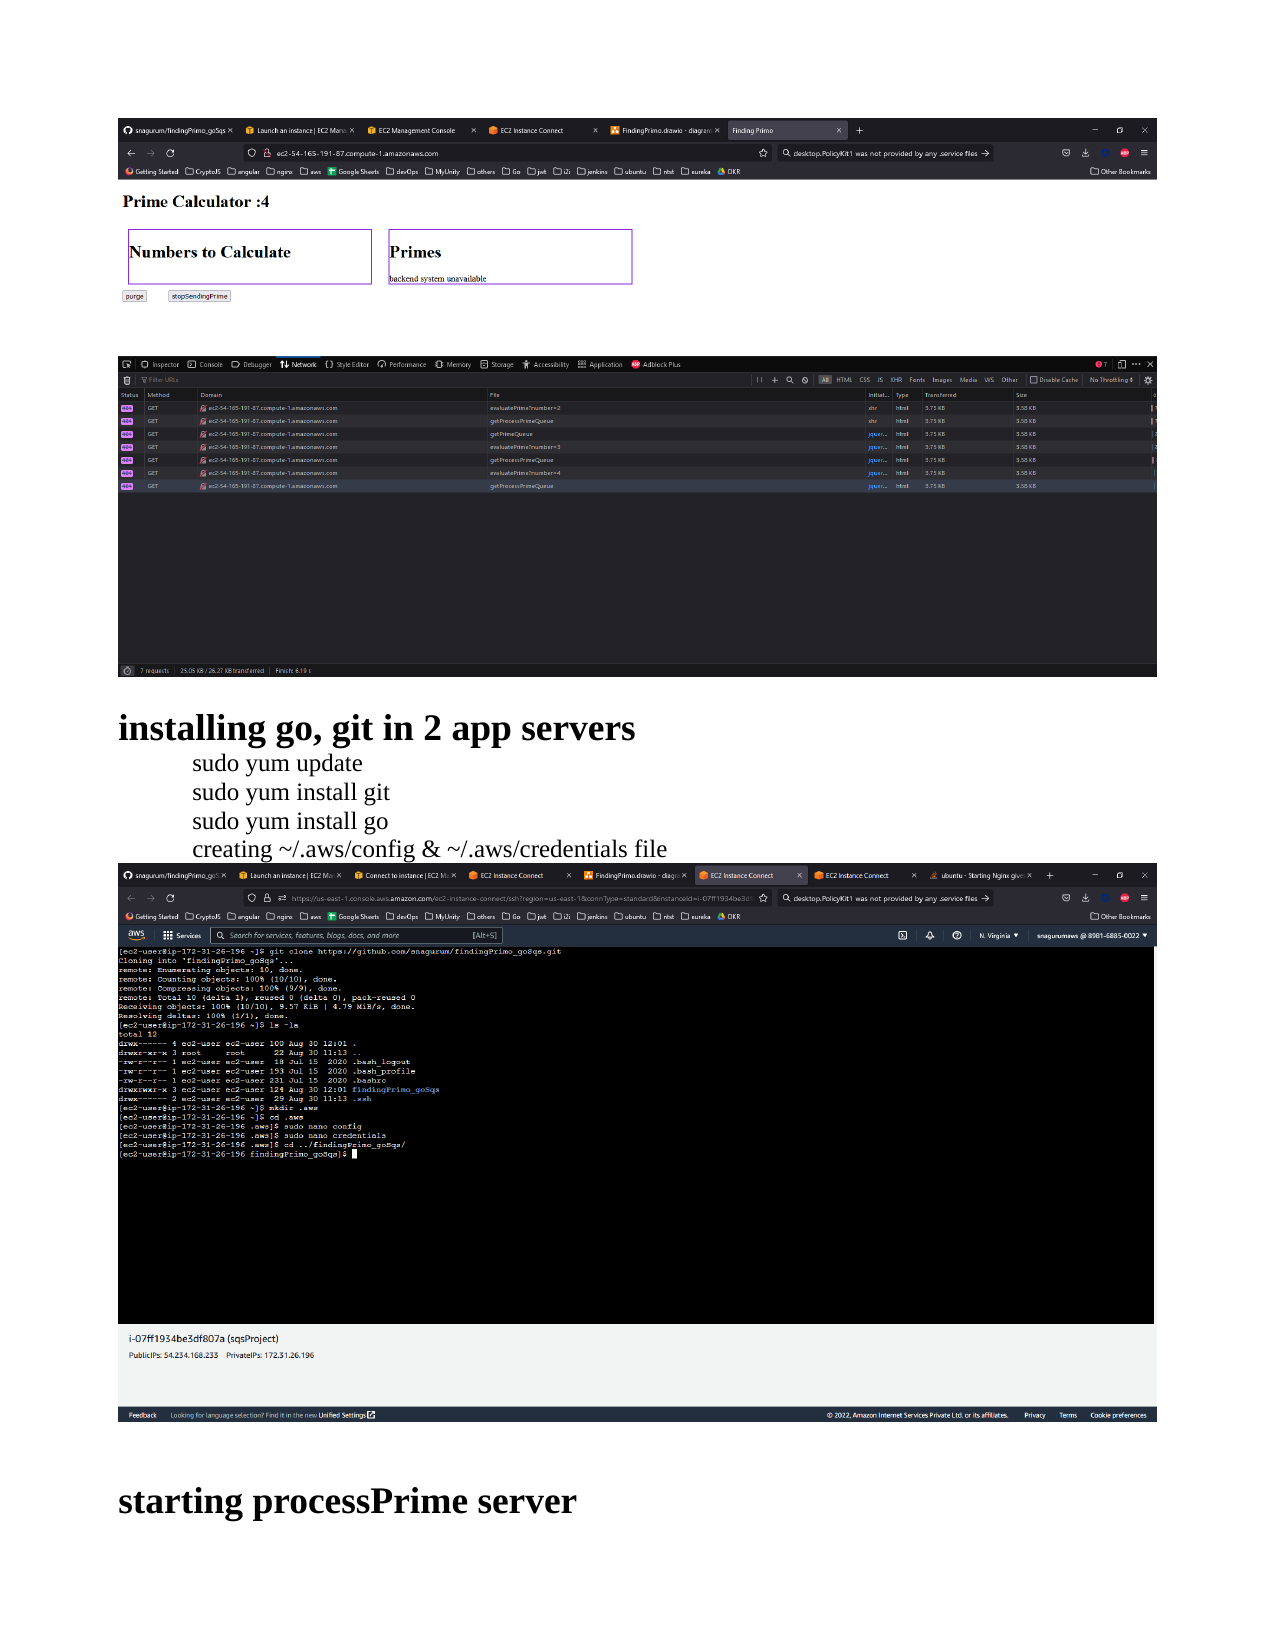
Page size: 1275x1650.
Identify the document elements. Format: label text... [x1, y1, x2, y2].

text sudo yum install git [118, 777, 1157, 806]
text starting processPrime server [118, 1479, 1157, 1522]
text sudo yum install go [118, 806, 1157, 834]
text installing go, git in 2 app servers [118, 705, 1157, 748]
picture [118, 863, 1157, 1422]
picture [118, 118, 1157, 677]
text creating ~/.aws/config & ~/.aws/credentials file [118, 834, 1157, 863]
text sudo yum update [118, 748, 1157, 777]
